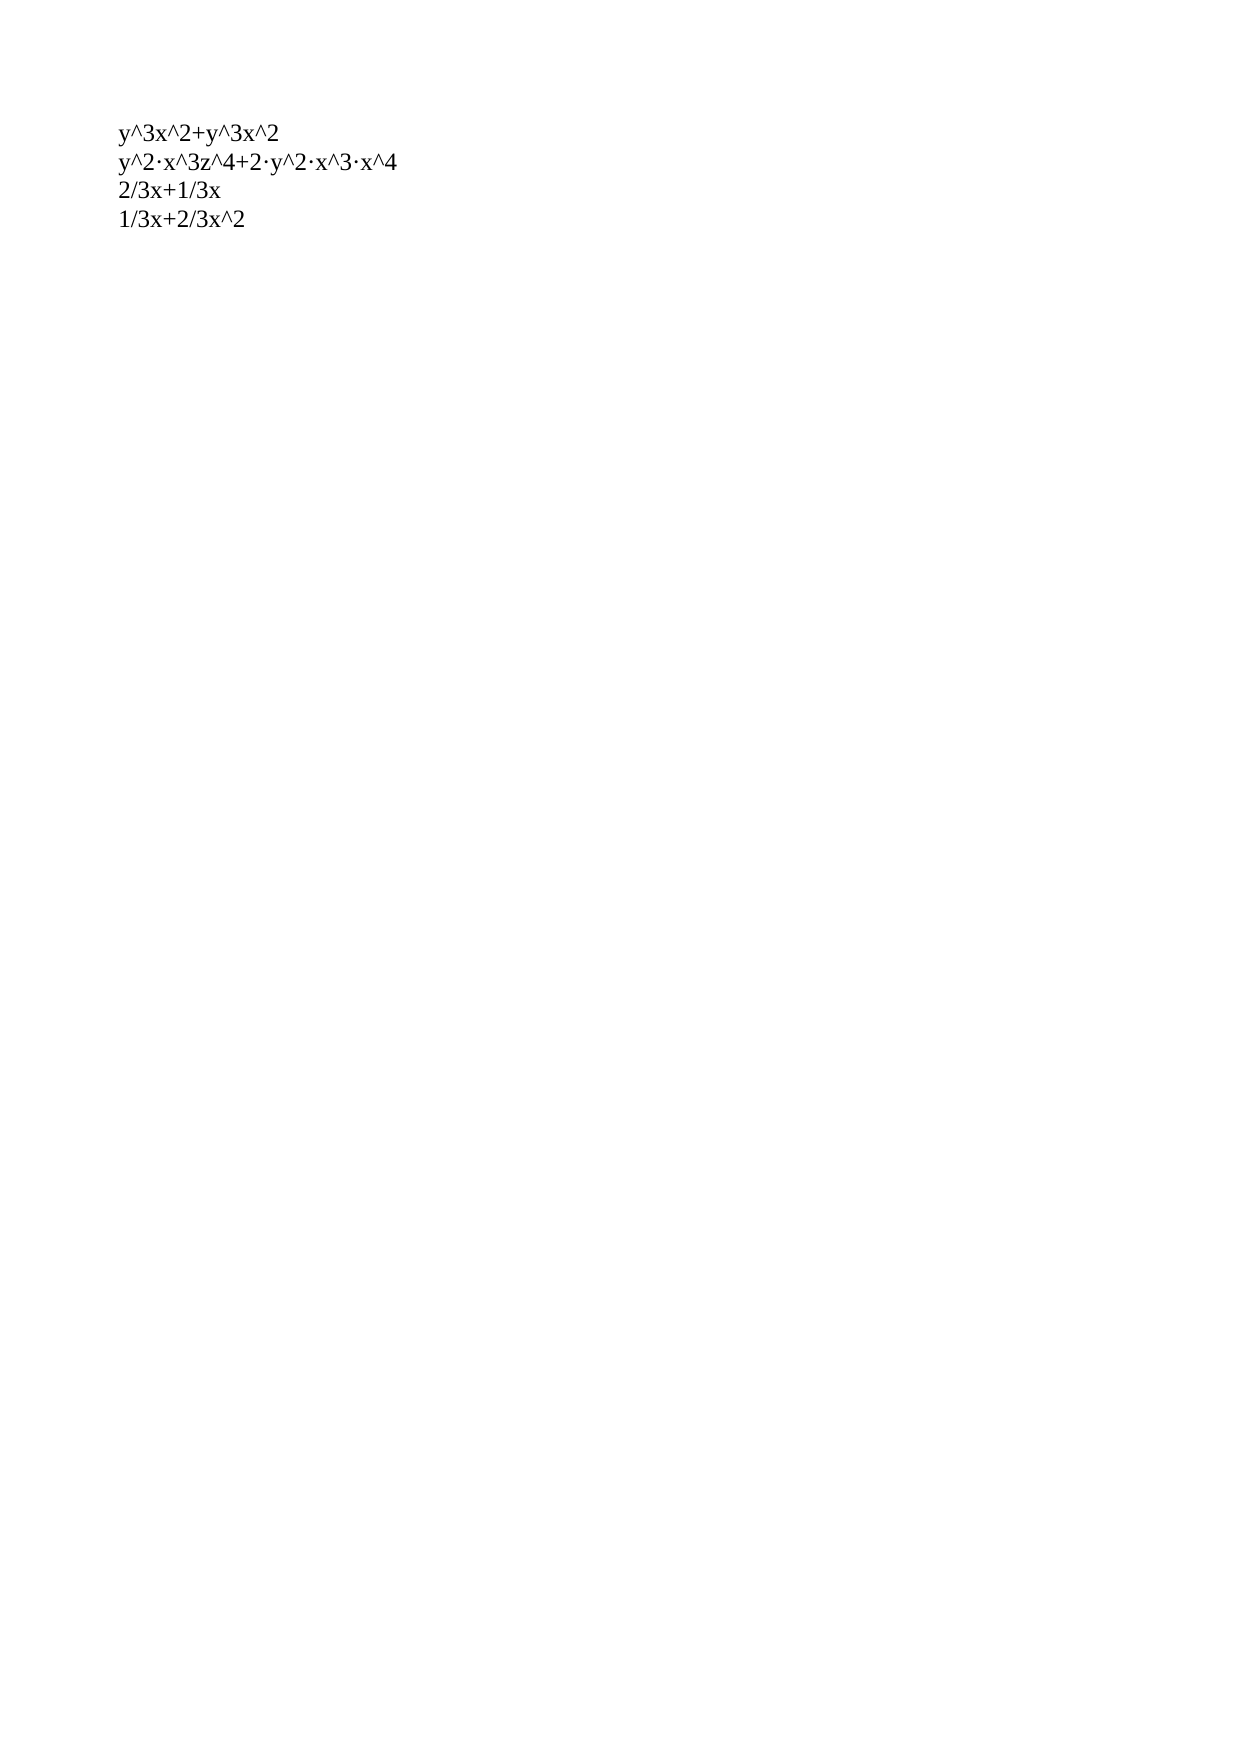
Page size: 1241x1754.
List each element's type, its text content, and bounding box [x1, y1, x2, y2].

text y^2·x^3z^4+2·y^2·x^3·x^4 [118, 147, 1122, 176]
text 1/3x+2/3x^2 [118, 204, 1122, 233]
text y^3x^2+y^3x^2 [118, 118, 1122, 147]
text 2/3x+1/3x [118, 176, 1122, 204]
